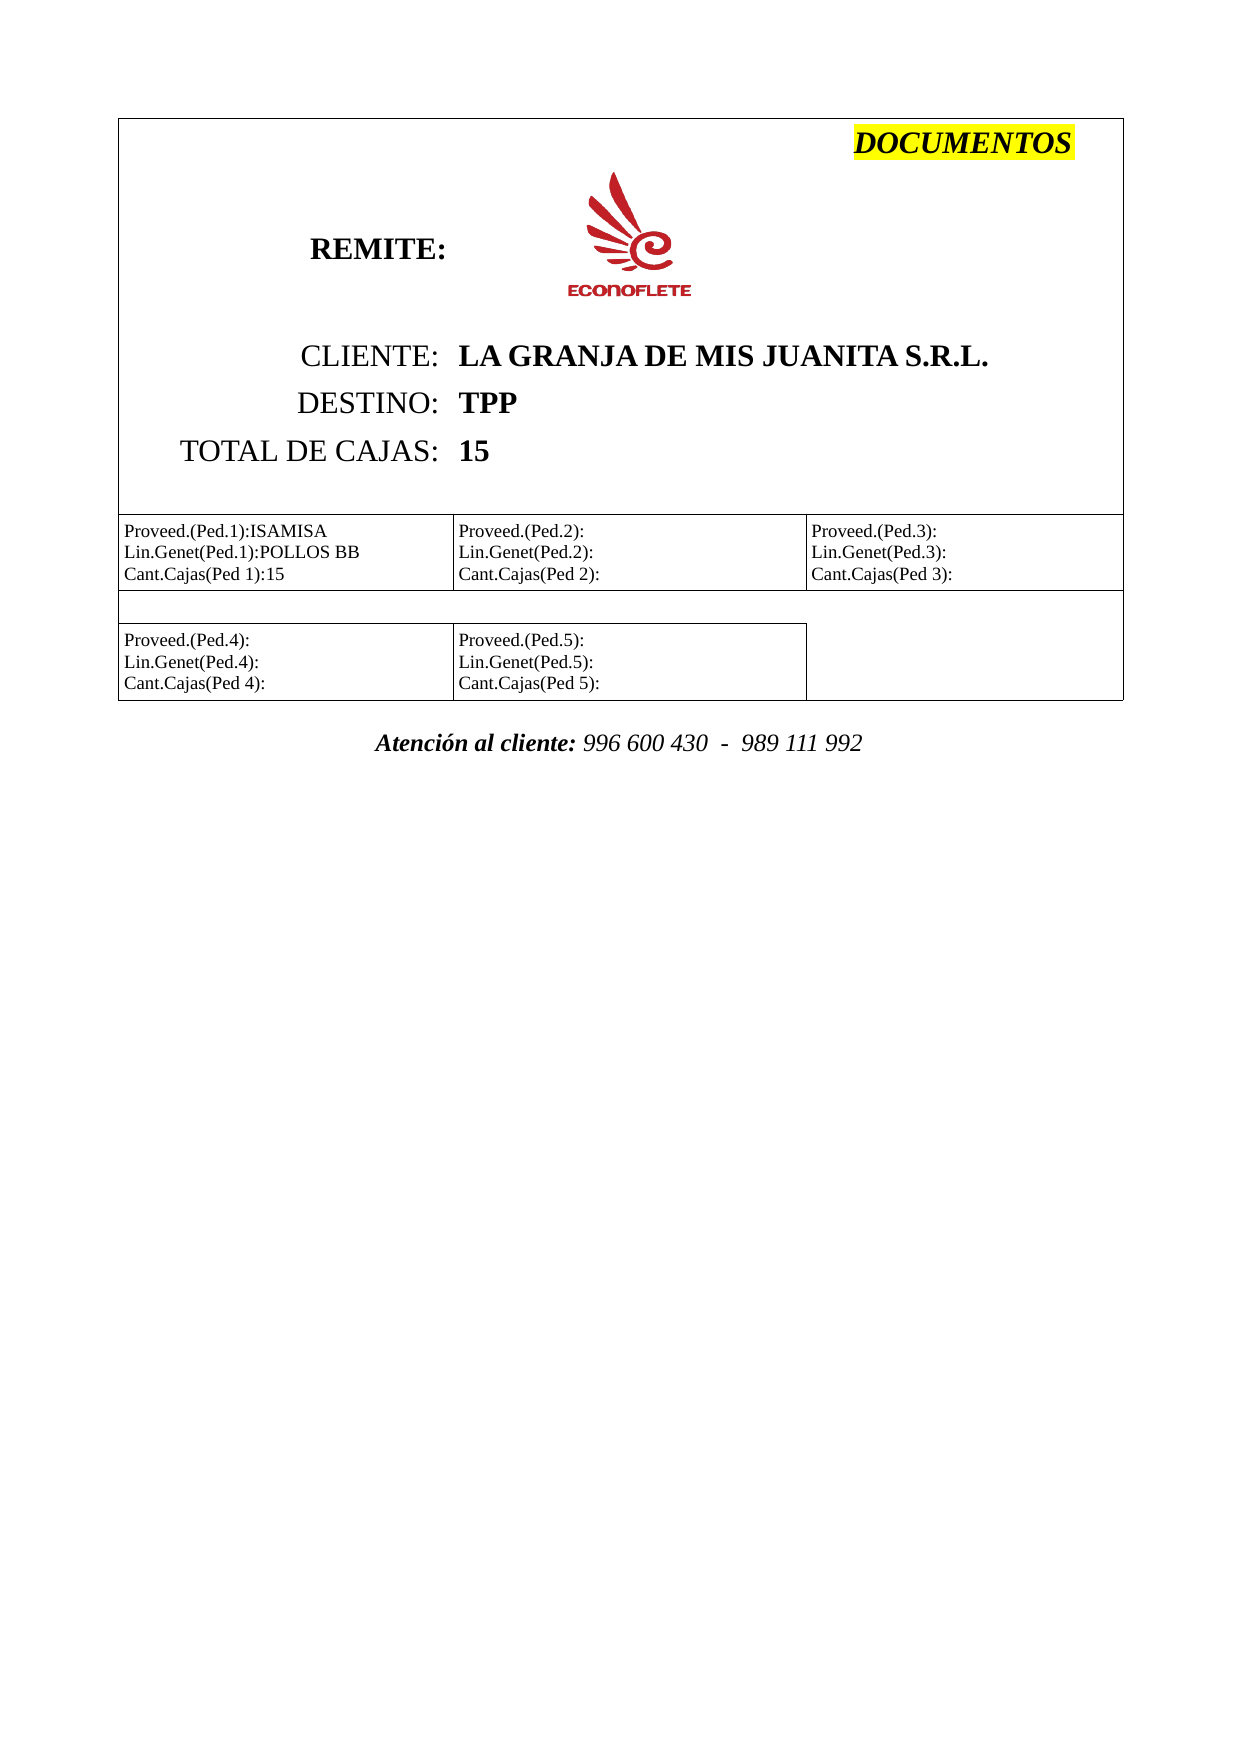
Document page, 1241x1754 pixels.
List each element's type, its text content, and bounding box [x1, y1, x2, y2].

table_cell [453, 166, 806, 332]
table_cell [806, 474, 1123, 514]
table_cell Proveed.(Ped.3): Lin.Genet(Ped.3): Cant.Cajas(Ped 3): [807, 515, 1123, 590]
table_cell TOTAL DE CAJAS: [119, 426, 453, 474]
table_cell [453, 474, 806, 514]
table_cell 15 [453, 426, 1123, 474]
table_cell Proveed.(Ped.1):ISAMISA Lin.Genet(Ped.1):POLLOS BB Cant.Cajas(Ped 1):15 [119, 515, 453, 590]
table_cell REMITE: [119, 166, 453, 332]
picture [552, 171, 707, 297]
text Atención al cliente: 996 600 430 - 989 111 992 [118, 728, 1122, 757]
table_cell [806, 166, 1123, 332]
table_cell [119, 591, 453, 623]
table_cell DESTINO: [119, 379, 453, 426]
table_cell CLIENTE: [119, 332, 453, 379]
table_header DOCUMENTOS [806, 119, 1123, 166]
table_cell LA GRANJA DE MIS JUANITA S.R.L. [453, 332, 1123, 379]
table_cell [453, 591, 806, 623]
table_header [119, 119, 453, 166]
table_cell [806, 591, 1123, 623]
table_header [453, 119, 806, 166]
table_cell TPP [453, 379, 806, 426]
table_cell Proveed.(Ped.5): Lin.Genet(Ped.5): Cant.Cajas(Ped 5): [454, 624, 806, 699]
table_cell [119, 474, 453, 514]
table_cell Proveed.(Ped.2): Lin.Genet(Ped.2): Cant.Cajas(Ped 2): [454, 515, 806, 590]
table_cell [806, 379, 1123, 426]
table_cell [807, 623, 1123, 699]
table_cell Proveed.(Ped.4): Lin.Genet(Ped.4): Cant.Cajas(Ped 4): [119, 624, 453, 699]
